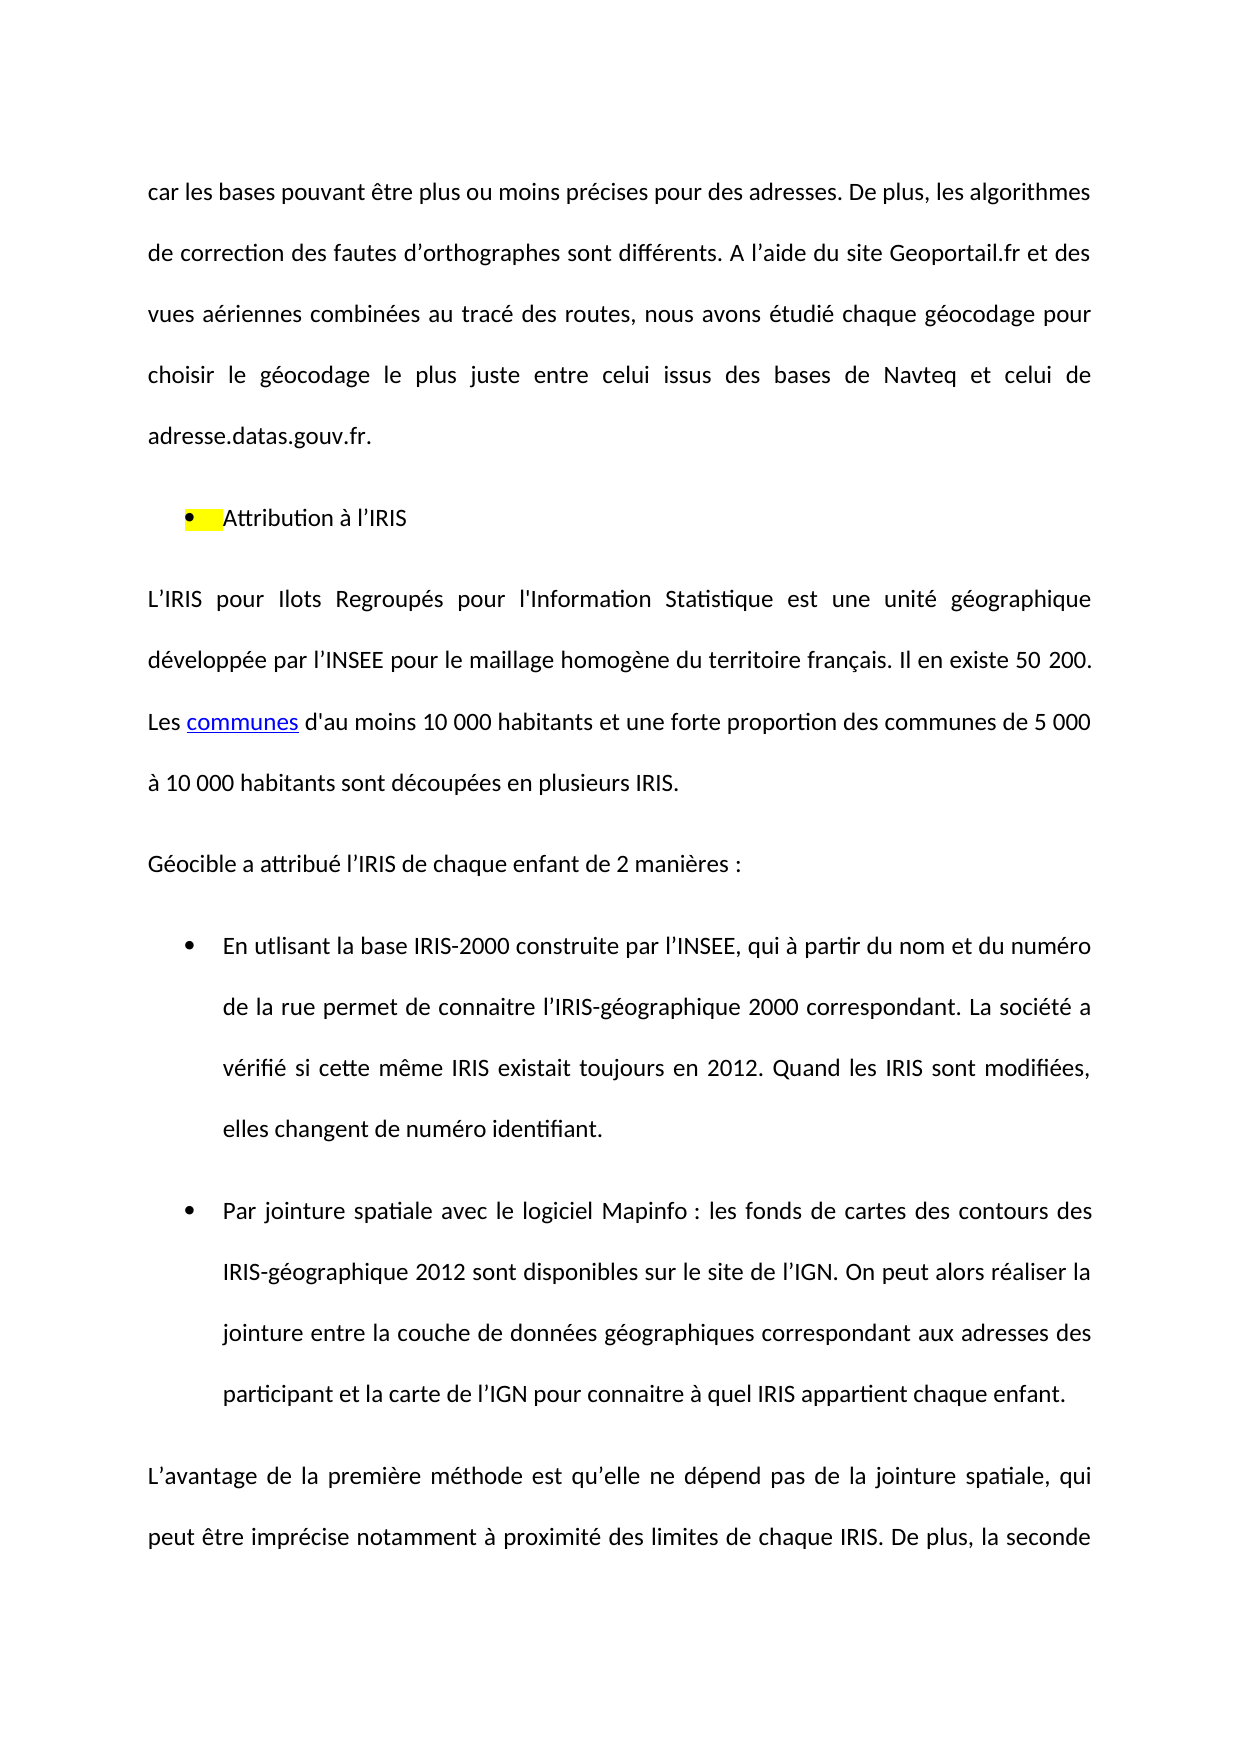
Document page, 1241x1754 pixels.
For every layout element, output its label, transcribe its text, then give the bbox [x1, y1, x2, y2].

list En utlisant la base IRIS-2000 construite par l’INSEE, qui à partir du nom et du numéro de la rue permet de connaitre l’IRIS-géographique 2000 correspondant. La société a vérifié si cette même IRIS existait toujours en 2012. Quand les IRIS sont modifiées, elles changent de numéro identifiant. [185, 930, 1093, 1144]
list Attribution à l’IRIS [185, 502, 1093, 532]
text car les bases pouvant être plus ou moins précises pour des adresses. De plus, les algorithmes de correction des fautes d’orthographes sont différents. A l’aide du site Geoportail.fr et des vues aériennes combinées au tracé des routes, nous avons étudié chaque géocodage pour choisir le géocodage le plus juste entre celui issus des bases de Navteq et celui de adresse.datas.gouv.fr. [148, 176, 1093, 450]
list Par jointure spatiale avec le logiciel Mapinfo : les fonds de cartes des contours des IRIS-géographique 2012 sont disponibles sur le site de l’IGN. On peut alors réaliser la jointure entre la couche de données géographiques correspondant aux adresses des participant et la carte de l’IGN pour connaitre à quel IRIS appartient chaque enfant. [185, 1195, 1093, 1409]
text L’IRIS pour Ilots Regroupés pour l'Information Statistique est une unité géographique développée par l’INSEE pour le maillage homogène du territoire français. Il en existe 50 200. Les communes d'au moins 10 000 habitants et une forte proportion des communes de 5 000 à 10 000 habitants sont découpées en plusieurs IRIS. [148, 583, 1093, 797]
text Géocible a attribué l’IRIS de chaque enfant de 2 manières : [148, 848, 1093, 879]
text L’avantage de la première méthode est qu’elle ne dépend pas de la jointure spatiale, qui peut être imprécise notamment à proximité des limites de chaque IRIS. De plus, la seconde [148, 1460, 1093, 1552]
